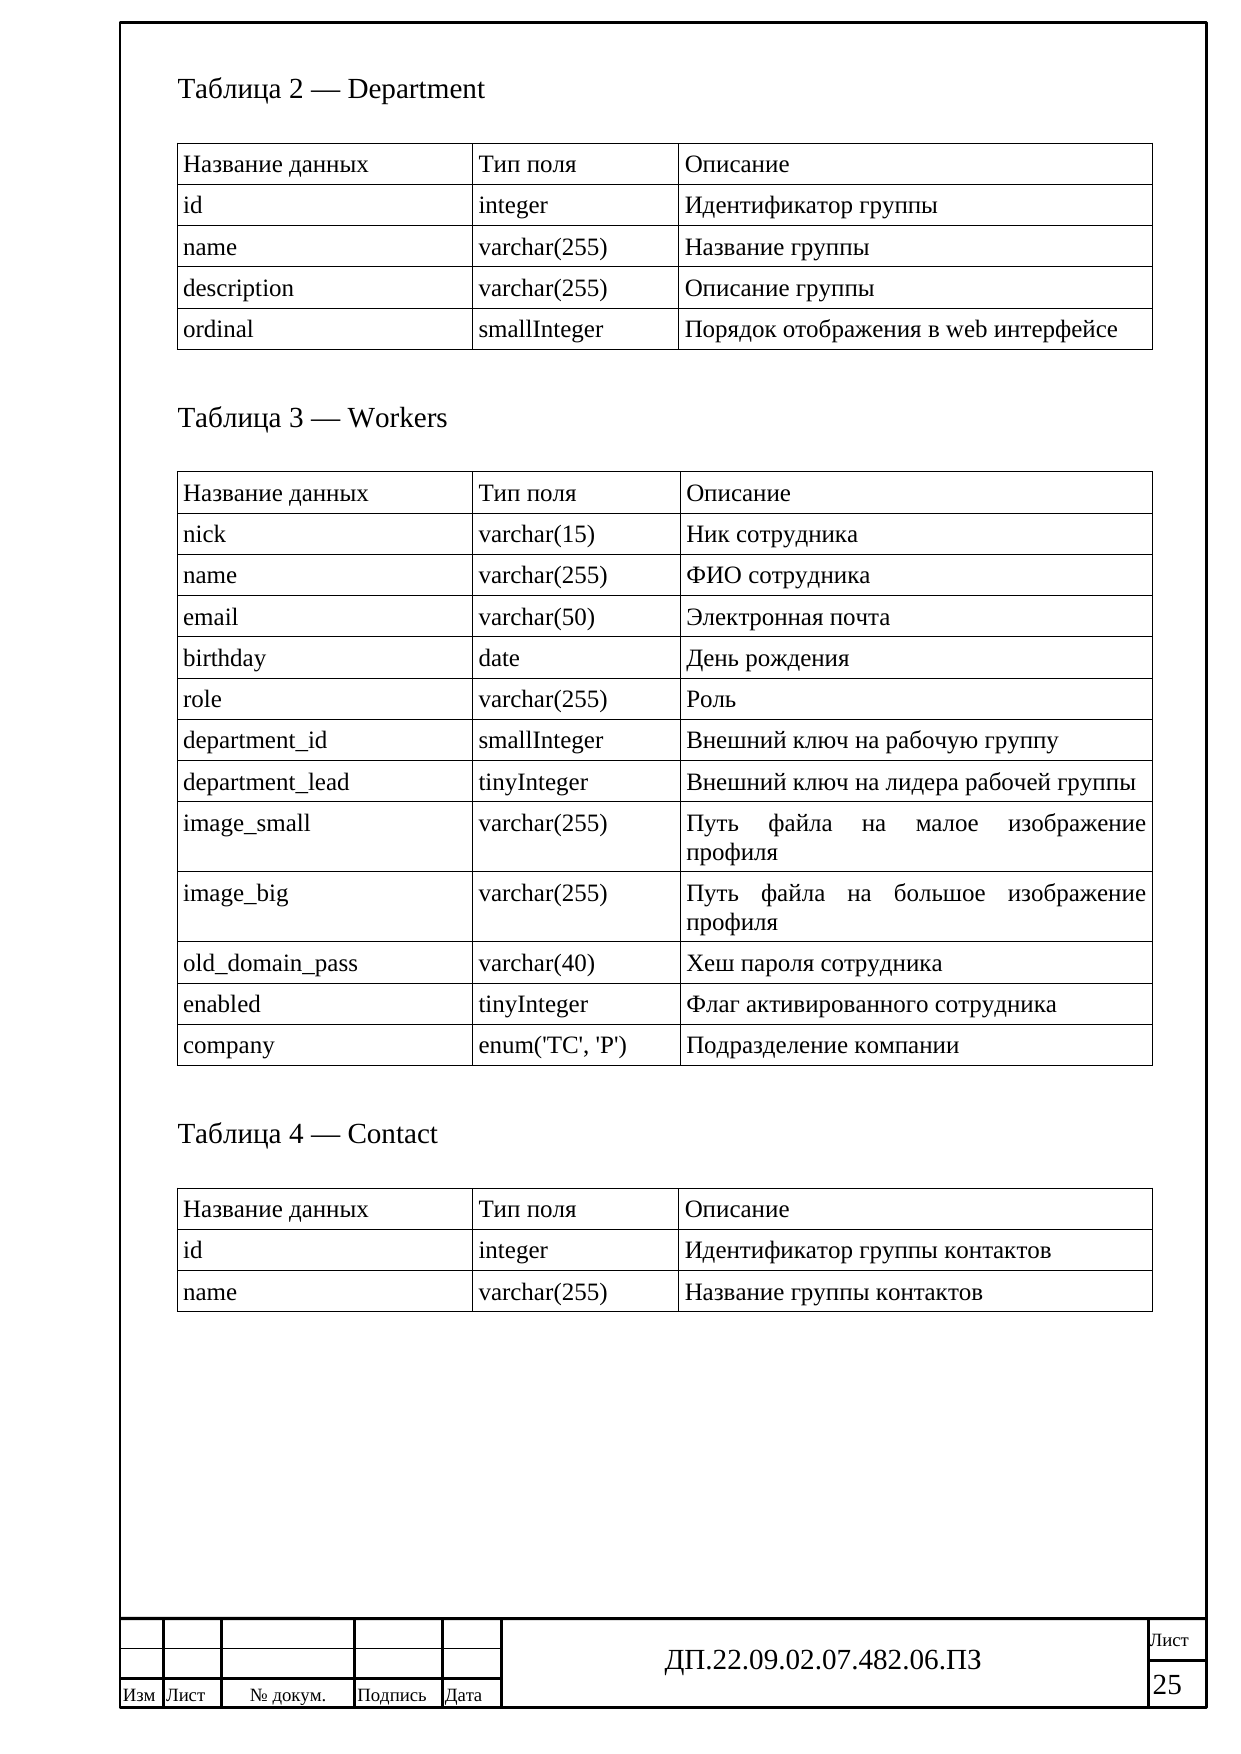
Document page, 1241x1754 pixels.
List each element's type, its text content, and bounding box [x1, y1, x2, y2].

table_cell integer [473, 1230, 678, 1270]
table_header Описание [681, 472, 1152, 512]
table_cell old_domain_pass [178, 942, 472, 982]
table_header Тип поля [473, 144, 678, 184]
table_cell Идентификатор группы контактов [679, 1230, 1152, 1270]
table_cell Электронная почта [681, 596, 1152, 636]
text Таблица 4 — Contact [177, 1116, 1152, 1150]
table_cell varchar(15) [473, 514, 680, 554]
table_cell varchar(255) [473, 555, 680, 595]
table_cell varchar(255) [473, 1271, 678, 1311]
table_cell nick [178, 514, 472, 554]
table_cell enabled [178, 984, 472, 1024]
table_cell varchar(255) [473, 872, 680, 941]
table_cell ФИО сотрудника [681, 555, 1152, 595]
table_cell smallInteger [473, 309, 678, 349]
table_cell Описание группы [679, 267, 1152, 307]
table_header Название данных [178, 472, 472, 512]
table_cell date [473, 637, 680, 677]
table_cell Название группы [679, 226, 1152, 266]
table_cell id [178, 185, 472, 225]
table_cell enum('ТС', 'Р') [473, 1025, 680, 1065]
table_cell Подразделение компании [681, 1025, 1152, 1065]
table_cell Флаг активированного сотрудника [681, 984, 1152, 1024]
table_cell image_big [178, 872, 472, 941]
table_cell name [178, 555, 472, 595]
table_header Название данных [178, 144, 472, 184]
table_header Тип поля [473, 1189, 678, 1229]
table_cell varchar(255) [473, 267, 678, 307]
table_cell varchar(50) [473, 596, 680, 636]
table_header Описание [679, 144, 1152, 184]
table_cell company [178, 1025, 472, 1065]
table_cell Внешний ключ на рабочую группу [681, 720, 1152, 760]
text Таблица 2 — Department [177, 71, 1152, 105]
table_cell tinyInteger [473, 984, 680, 1024]
table_cell Путь файла на малое изображение профиля [681, 802, 1152, 871]
table_cell ordinal [178, 309, 472, 349]
table_cell varchar(255) [473, 226, 678, 266]
table_cell varchar(255) [473, 802, 680, 871]
table_cell Ник сотрудника [681, 514, 1152, 554]
table_cell varchar(255) [473, 679, 680, 719]
table_cell Идентификатор группы [679, 185, 1152, 225]
table_cell id [178, 1230, 472, 1270]
table_header Тип поля [473, 472, 680, 512]
table_cell Название группы контактов [679, 1271, 1152, 1311]
table_cell name [178, 226, 472, 266]
table_cell varchar(40) [473, 942, 680, 982]
table_cell Порядок отображения в web интерфейсе [679, 309, 1152, 349]
table_cell День рождения [681, 637, 1152, 677]
table_cell Внешний ключ на лидера рабочей группы [681, 761, 1152, 801]
table_cell image_small [178, 802, 472, 871]
table_cell email [178, 596, 472, 636]
table_cell Хеш пароля сотрудника [681, 942, 1152, 982]
table_cell department_lead [178, 761, 472, 801]
text Таблица 3 — Workers [177, 400, 1152, 434]
table_cell tinyInteger [473, 761, 680, 801]
table_cell name [178, 1271, 472, 1311]
table_header Описание [679, 1189, 1152, 1229]
table_cell Путь файла на большое изображение профиля [681, 872, 1152, 941]
table_cell role [178, 679, 472, 719]
table_cell description [178, 267, 472, 307]
table_header Название данных [178, 1189, 472, 1229]
table_cell Роль [681, 679, 1152, 719]
table_cell integer [473, 185, 678, 225]
table_cell department_id [178, 720, 472, 760]
table_cell smallInteger [473, 720, 680, 760]
table_cell birthday [178, 637, 472, 677]
